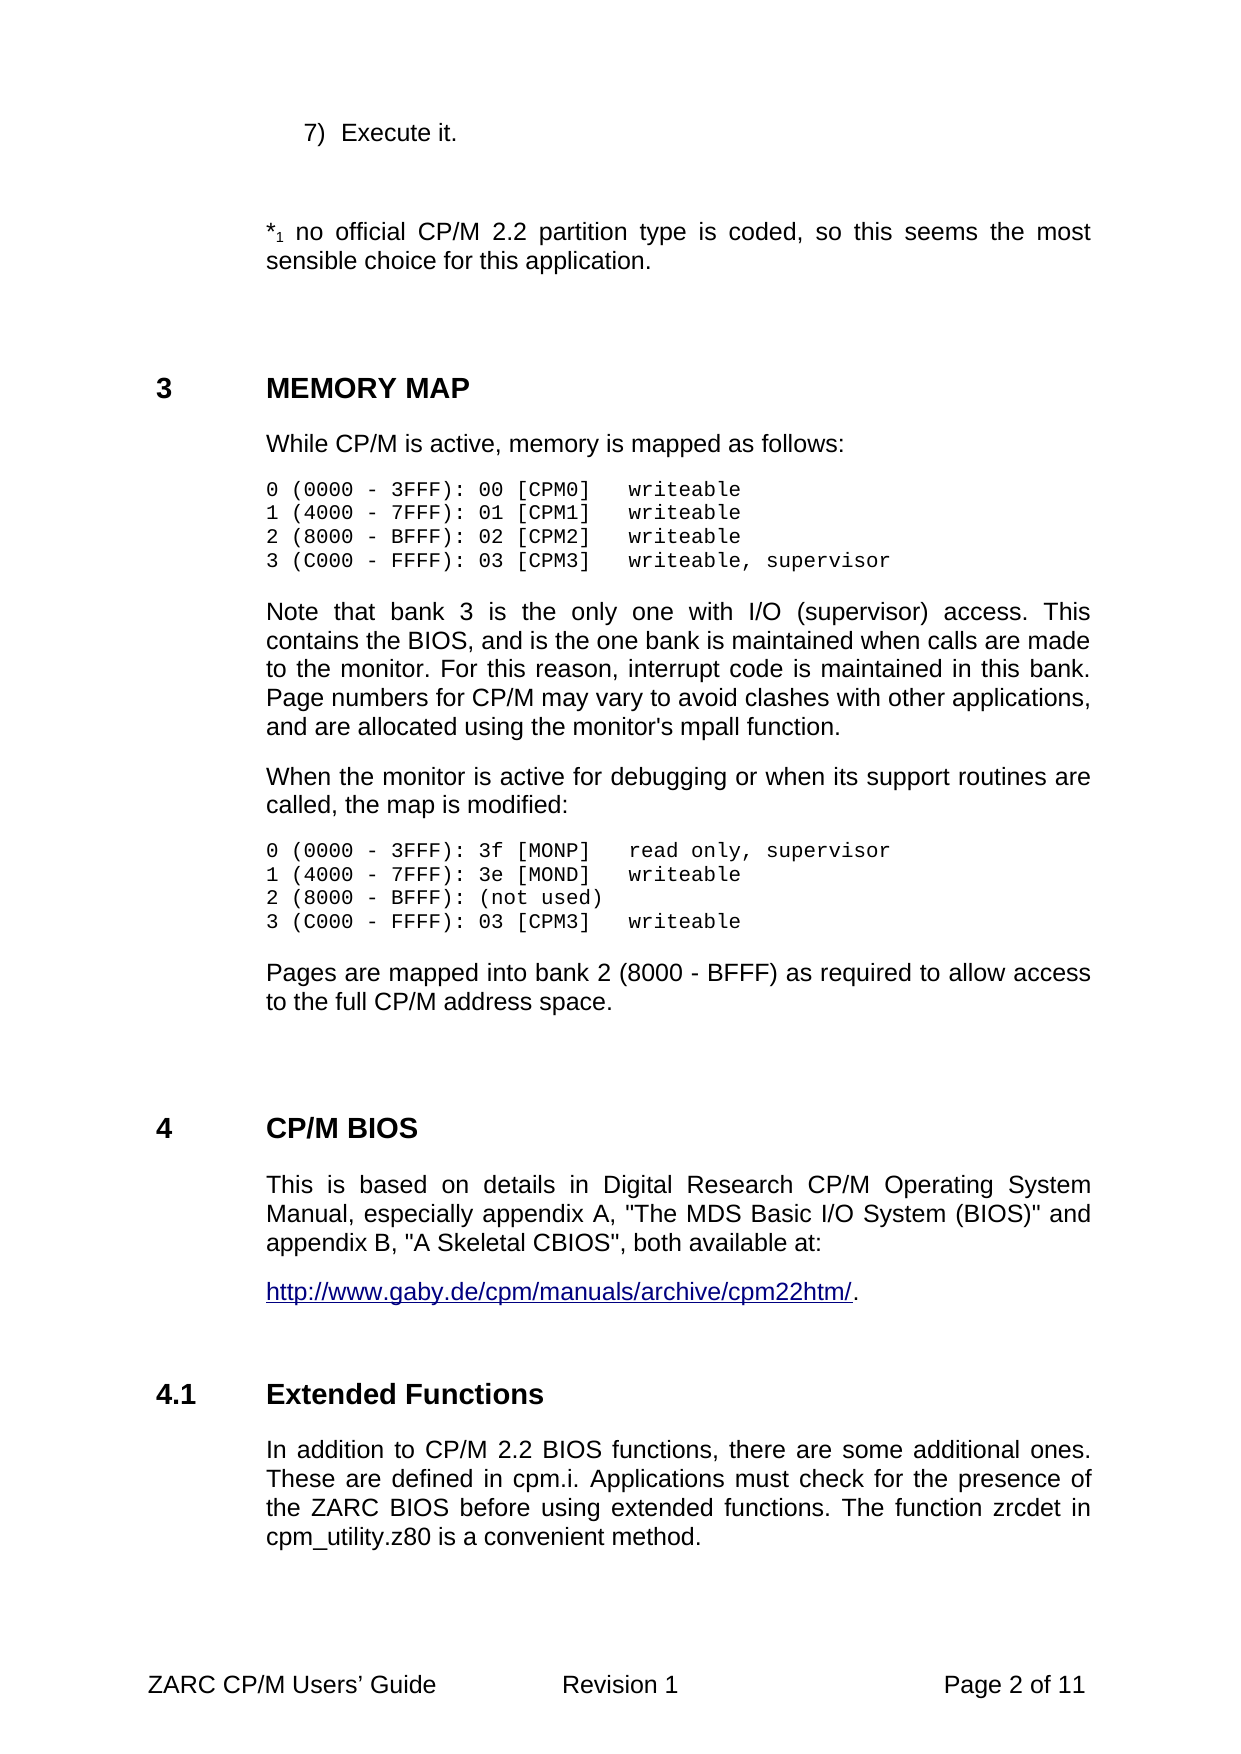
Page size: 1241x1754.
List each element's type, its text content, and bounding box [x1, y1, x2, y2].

text When the monitor is active for debugging or when its support routines are called, the map is modified: [266, 762, 1092, 819]
text *1 no official CP/M 2.2 partition type is coded, so this seems the most sensible choice for this application. [266, 217, 1092, 275]
subtitle Extended Functions [148, 1377, 1092, 1410]
subtitle CP/M BIOS [148, 1111, 1092, 1145]
text 0 (0000 - 3FFF): 00 [CPM0] writeable [266, 479, 1092, 502]
text Pages are mapped into bank 2 (8000 - BFFF) as required to allow access to the full CP/M address space. [266, 958, 1092, 1016]
text 1 (4000 - 7FFF): 3e [MOND] writeable [266, 863, 1092, 887]
text Note that bank 3 is the only one with I/O (supervisor) access. This contains the BIOS, and is the one bank is maintained when calls are made to the monitor. For this reason, interrupt code is maintained in this bank. Page numbers for CP/M may vary to avoid clashes with other applications, and are allocated using the monitor's mpall function. [266, 597, 1092, 741]
text 3 (C000 - FFFF): 03 [CPM3] writeable, supervisor [266, 550, 1092, 573]
text This is based on details in Digital Research CP/M Operating System Manual, especially appendix A, "The MDS Basic I/O System (BIOS)" and appendix B, "A Skeletal CBIOS", both available at: [266, 1170, 1092, 1256]
subtitle Memory Map [148, 371, 1092, 404]
text 3 (C000 - FFFF): 03 [CPM3] writeable [266, 911, 1092, 934]
text While CP/M is active, memory is mapped as follows: [266, 429, 1092, 458]
text 2 (8000 - BFFF): 02 [CPM2] writeable [266, 526, 1092, 550]
text 0 (0000 - 3FFF): 3f [MONP] read only, supervisor [266, 840, 1092, 863]
text In addition to CP/M 2.2 BIOS functions, there are some additional ones. These are defined in cpm.i. Applications must check for the presence of the ZARC BIOS before using extended functions. The function zrcdet in cpm_utility.z80 is a convenient method. [266, 1435, 1092, 1550]
text http://www.gaby.de/cpm/manuals/archive/cpm22htm/. [266, 1277, 1092, 1306]
text 1 (4000 - 7FFF): 01 [CPM1] writeable [266, 502, 1092, 526]
text 2 (8000 - BFFF): (not used) [266, 887, 1092, 911]
list Execute it. [303, 118, 1092, 147]
